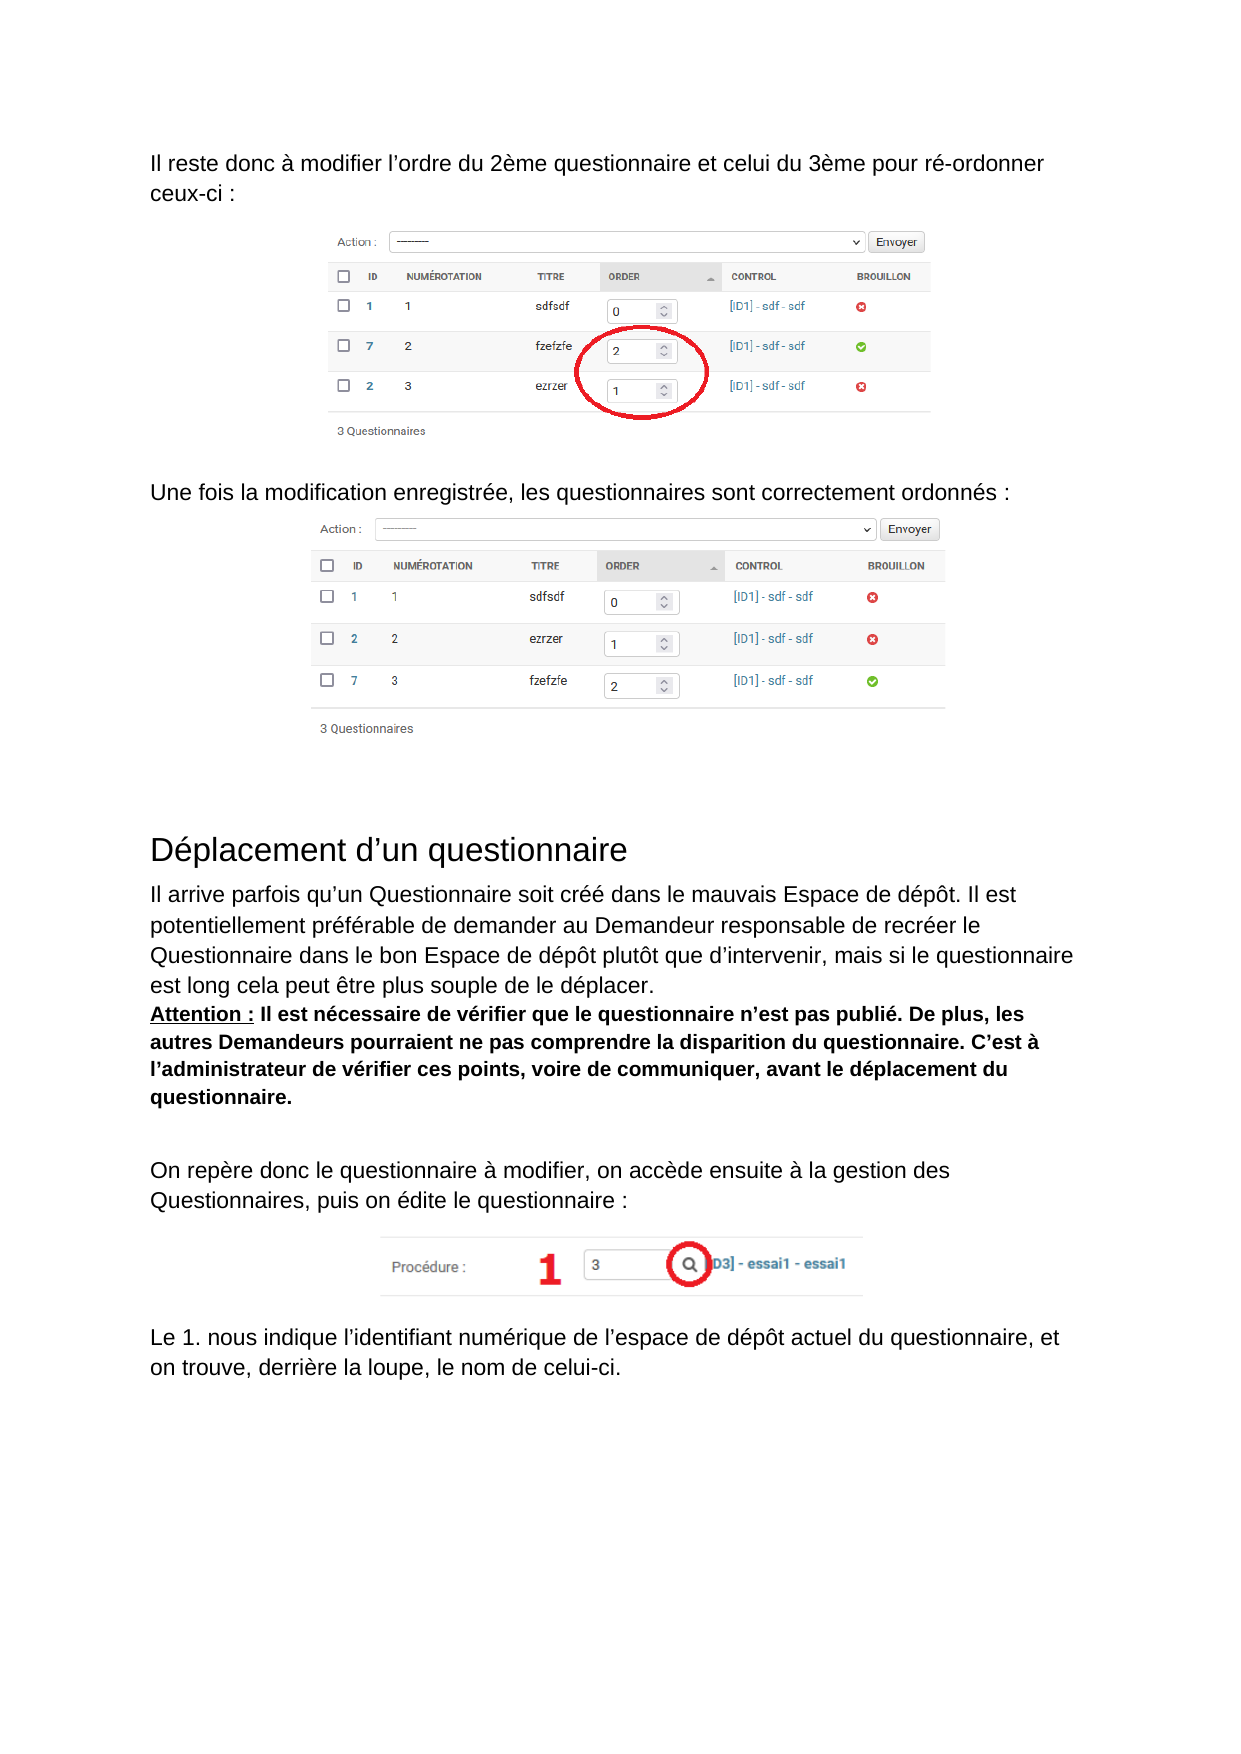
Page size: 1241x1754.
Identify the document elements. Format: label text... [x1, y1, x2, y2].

text Il arrive parfois qu’un Questionnaire soit créé dans le mauvais Espace de dépôt. Il est potentiellement préférable de demander au Demandeur responsable de recréer le Questionnaire dans le bon Espace de dépôt plutôt que d’intervenir, mais si le questionnaire est long cela peut être plus souple de le déplacer. [150, 881, 1090, 998]
text Attention : Il est nécessaire de vérifier que le questionnaire n’est pas publié. De plus, les autres Demandeurs pourraient ne pas comprendre la disparition du questionnaire. C’est à l’administrateur de vérifier ces points, voire de communiquer, avant le déplacement du questionnaire. [150, 1002, 1090, 1109]
picture [377, 1232, 863, 1302]
text Le 1. nous indique l’identifiant numérique de l’espace de dépôt actuel du questionnaire, et on trouve, derrière la loupe, le nom de celui-ci. [150, 1232, 1090, 1381]
subtitle Déplacement d’un questionnaire [150, 830, 1090, 869]
text Il reste donc à modifier l’ordre du 2ème questionnaire et celui du 3ème pour ré-ordonner ceux-ci : [150, 150, 1090, 207]
text On repère donc le questionnaire à modifier, on accède ensuite à la gestion des Questionnaires, puis on édite le questionnaire : [150, 1157, 1090, 1213]
text Une fois la modification enregistrée, les questionnaires sont correctement ordonnés : [150, 478, 1090, 505]
picture [309, 221, 931, 441]
picture [294, 508, 946, 755]
